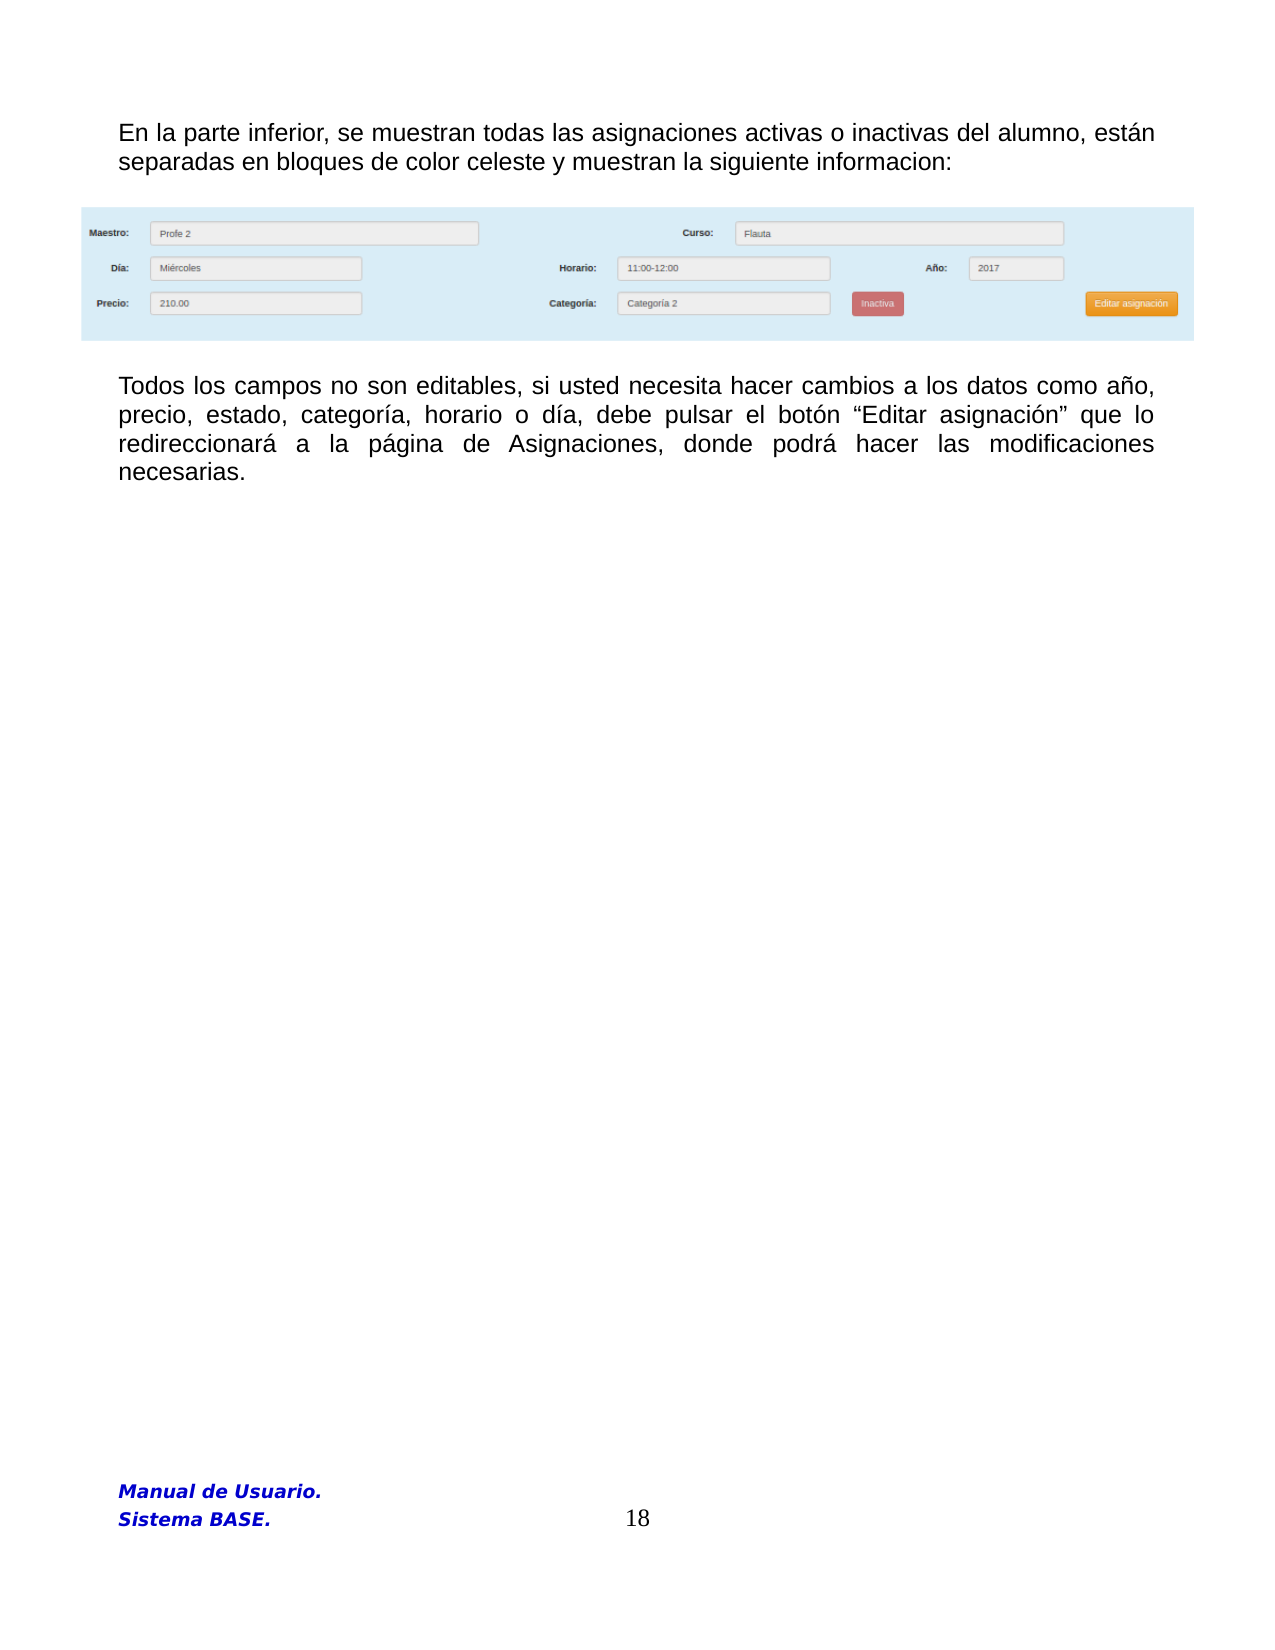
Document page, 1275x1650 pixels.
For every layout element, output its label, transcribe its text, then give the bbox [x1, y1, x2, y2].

text Todos los campos no son editables, si usted necesita hacer cambios a los datos como año, precio, estado, categoría, horario o día, debe pulsar el botón “Editar asignación” que lo redireccionará a la página de Asignaciones, donde podrá hacer las modificaciones necesarias. [118, 371, 1157, 486]
text En la parte inferior, se muestran todas las asignaciones activas o inactivas del alumno, están separadas en bloques de color celeste y muestran la siguiente informacion: [118, 118, 1157, 176]
picture [81, 204, 1194, 343]
